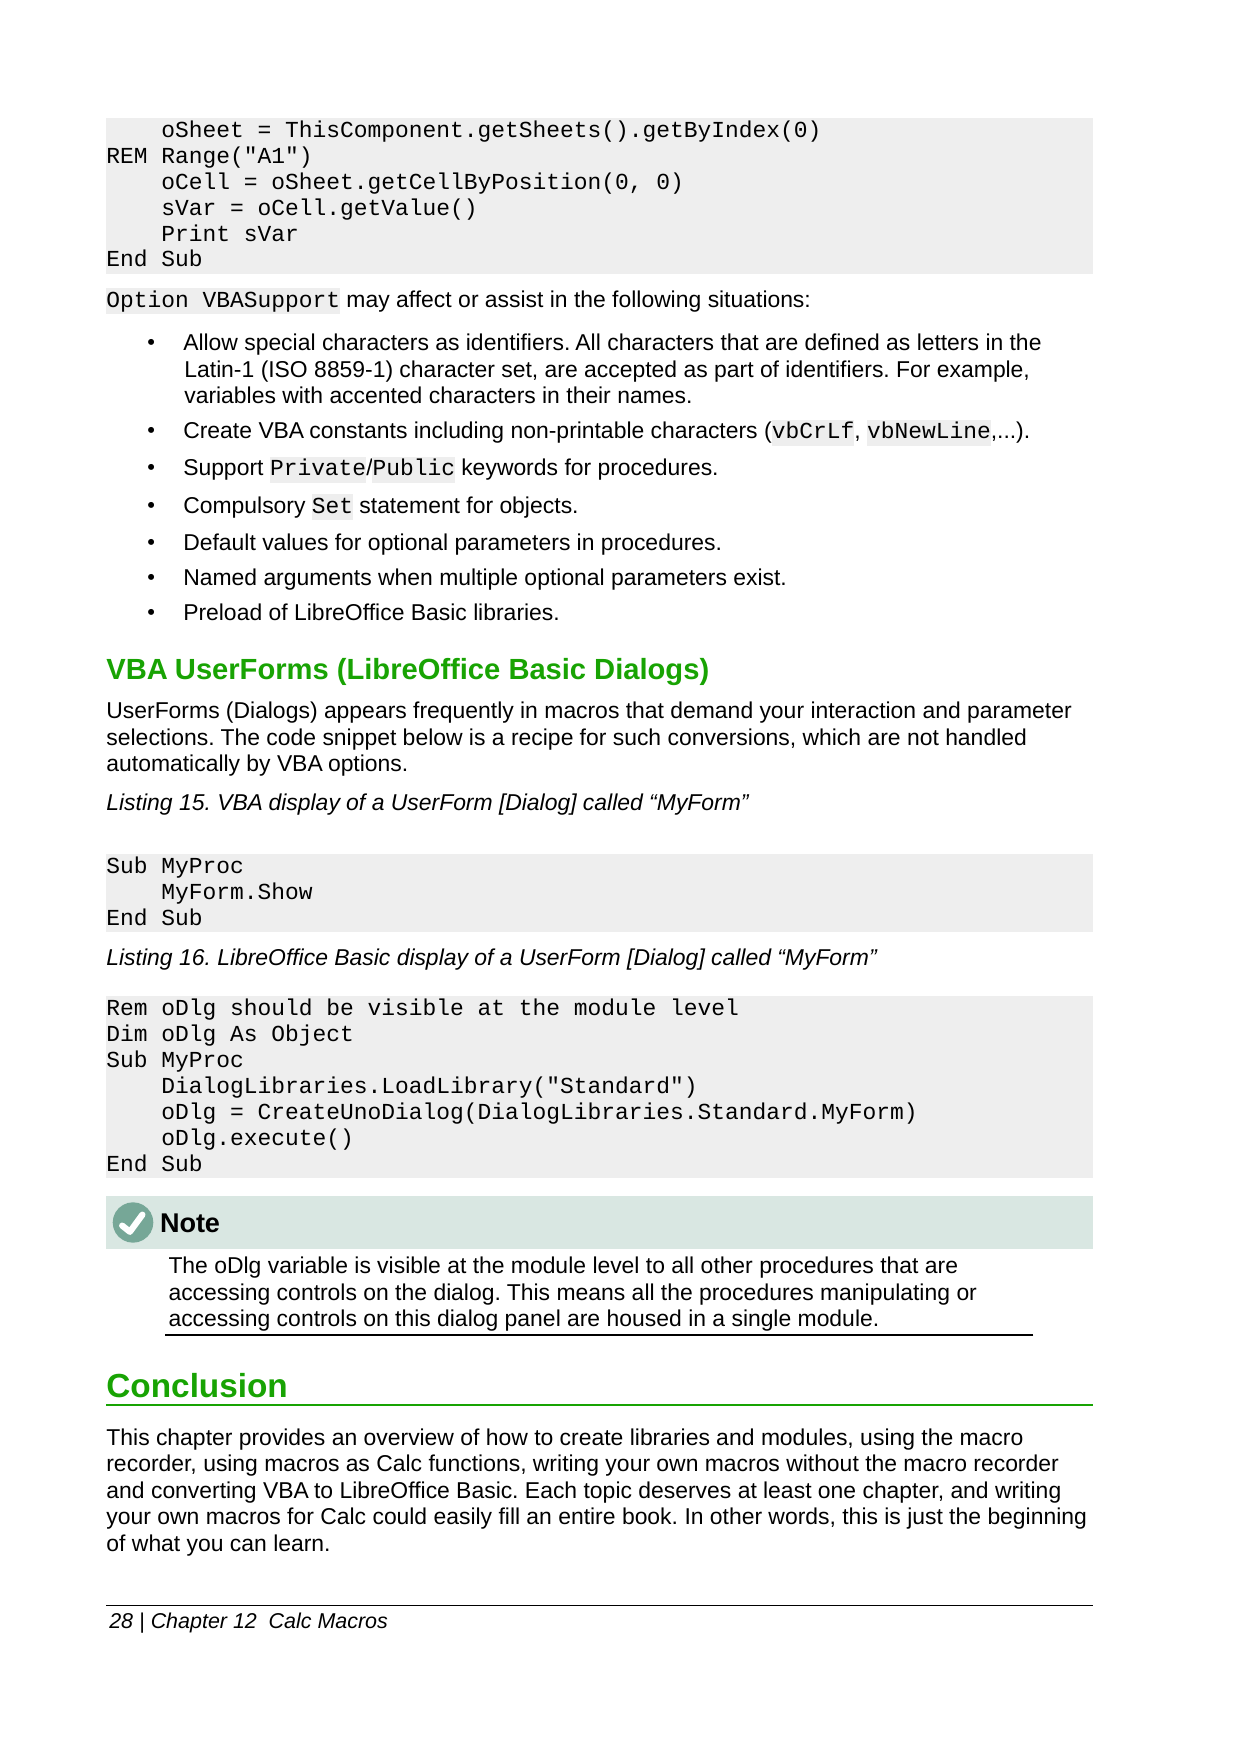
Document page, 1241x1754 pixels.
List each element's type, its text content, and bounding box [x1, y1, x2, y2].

subtitle Note [106, 1196, 1093, 1249]
list Support Private/Public keywords for procedures. [144, 451, 1093, 483]
text oSheet = ThisComponent.getSheets().getByIndex(0) REM Range("A1") oCell = oSheet.getCellByPosition(0, 0) sVar = oCell.getValue() Print sVar End Sub [106, 118, 1093, 274]
subtitle Conclusion [106, 1366, 1093, 1404]
subtitle VBA UserForms (LibreOffice Basic Dialogs) [106, 652, 1093, 686]
text This chapter provides an overview of how to create libraries and modules, using the macro recorder, using macros as Calc functions, writing your own macros without the macro recorder and converting VBA to LibreOffice Basic. Each topic deserves at least one chapter, and writing your own macros for Calc could easily fill an entire book. In other words, this is just the beginning of what you can learn. [106, 1424, 1093, 1556]
list Allow special characters as identifiers. All characters that are defined as letters in the Latin-1 (ISO 8859-1) character set, are accepted as part of identifiers. For example, variables with accented characters in their names. [144, 326, 1093, 408]
list Compulsory Set statement for objects. [144, 489, 1093, 520]
list Named arguments when multiple optional parameters exist. [144, 561, 1093, 590]
text Option VBASupport may affect or assist in the following situations: [106, 286, 1093, 314]
text Rem oDlg should be visible at the module level Dim oDlg As Object Sub MyProc DialogLibraries.LoadLibrary("Standard") oDlg = CreateUnoDialog(DialogLibraries.Standard.MyForm) oDlg.execute() End Sub [106, 996, 1093, 1178]
list Preload of LibreOffice Basic libraries. [144, 596, 1093, 628]
list Create VBA constants including non-printable characters (vbCrLf, vbNewLine,...). [144, 414, 1093, 446]
list Default values for optional parameters in procedures. [144, 526, 1093, 555]
text Sub MyProc MyForm.Show End Sub [106, 854, 1093, 932]
text UserForms (Dialogs) appears frequently in macros that demand your interaction and parameter selections. The code snippet below is a recipe for such conversions, which are not handled automatically by VBA options. [106, 697, 1093, 776]
text The oDlg variable is visible at the module level to all other procedures that are accessing controls on the dialog. This means all the procedures manipulating or accessing controls on this dialog panel are housed in a single module. [165, 1249, 1033, 1334]
text Listing 16. LibreOffice Basic display of a UserForm [Dialog] called “MyForm” [106, 944, 1093, 970]
text Listing 15. VBA display of a UserForm [Dialog] called “MyForm” [106, 789, 1093, 815]
